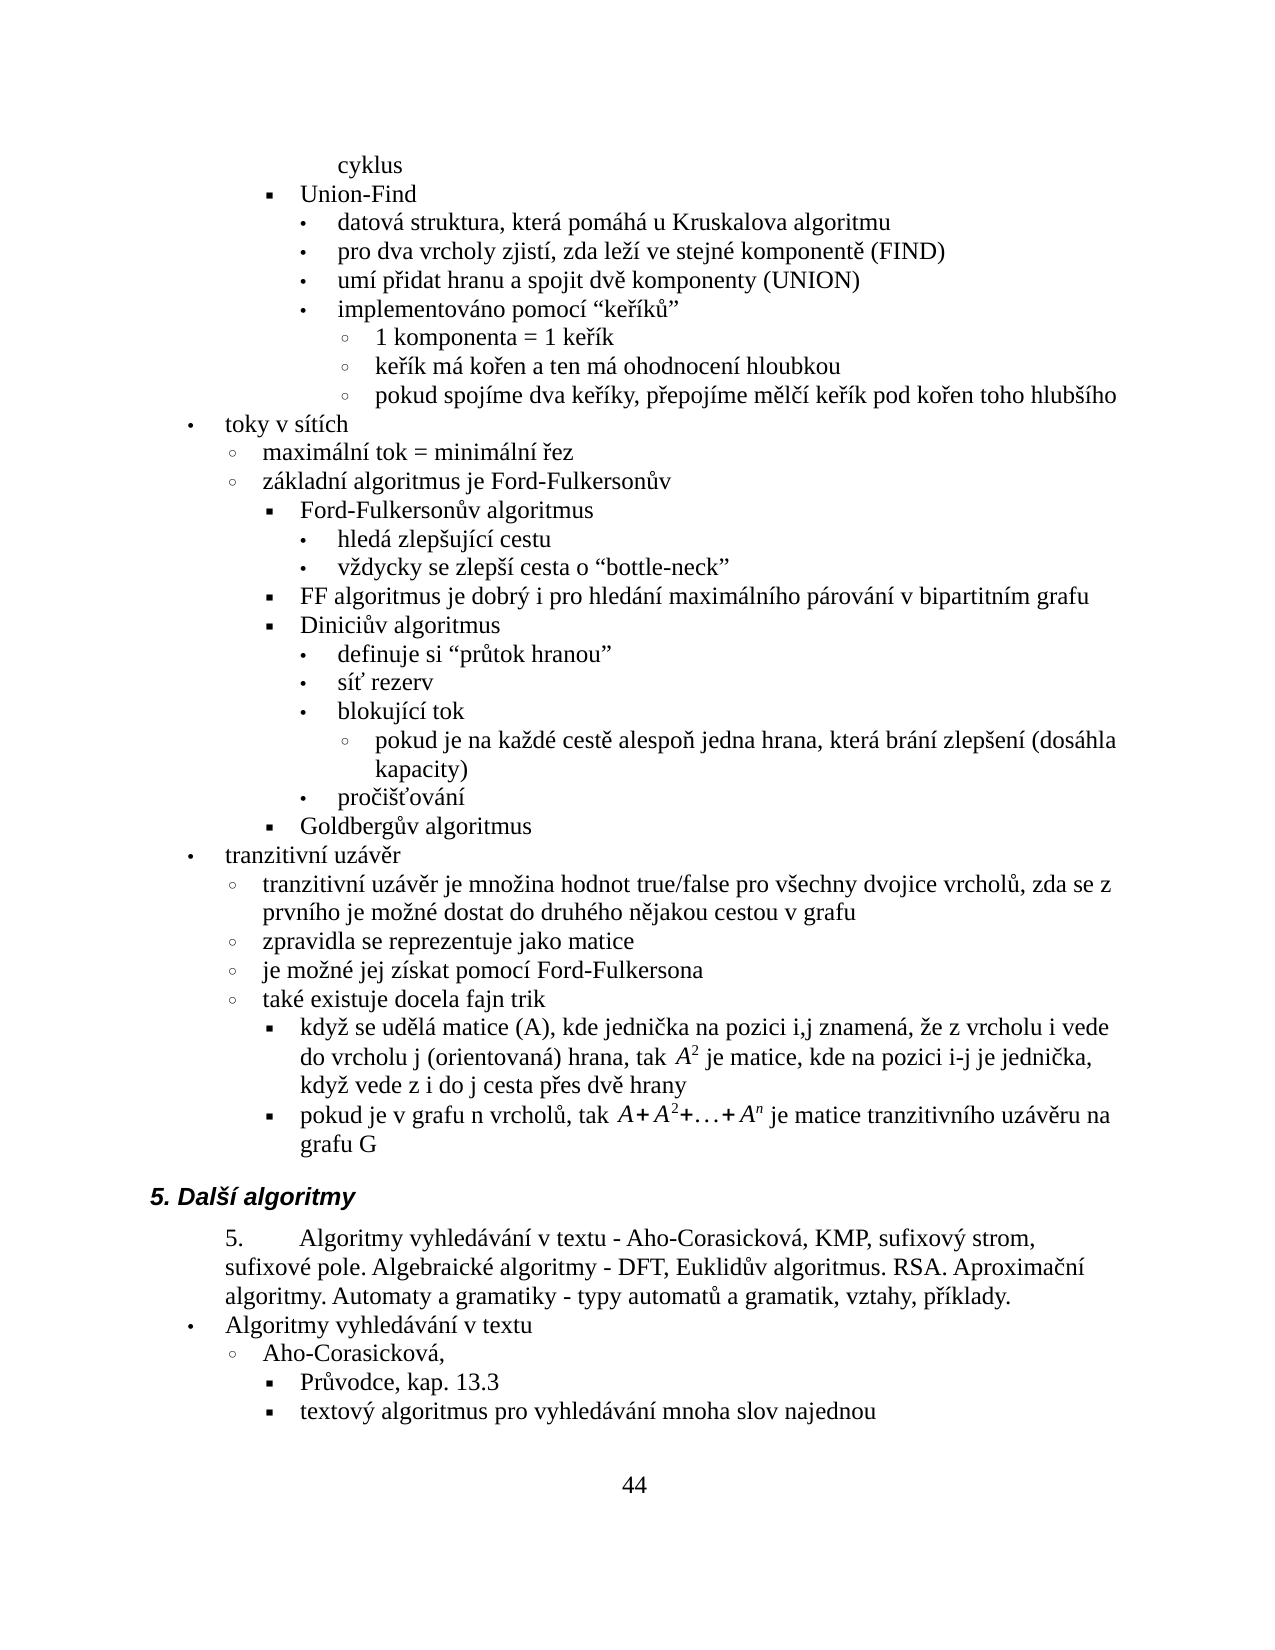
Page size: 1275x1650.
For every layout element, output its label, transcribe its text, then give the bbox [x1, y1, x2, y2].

list maximální tok = minimální řez [225, 437, 1125, 466]
list definuje si “průtok hranou” [300, 639, 1125, 667]
list tranzitivní uzávěr je množina hodnot true/false pro všechny dvojice vrcholů, zda se z prvního je možné dostat do druhého nějakou cestou v grafu [225, 869, 1125, 926]
list 1 komponenta = 1 keřík [337, 322, 1125, 351]
list Union-Find [262, 179, 1125, 207]
subtitle 5. Další algoritmy [150, 1182, 1125, 1211]
list hledá zlepšující cestu [300, 524, 1125, 552]
list umí přidat hranu a spojit dvě komponenty (UNION) [300, 265, 1125, 294]
list tranzitivní uzávěr [187, 840, 1125, 869]
list datová struktura, která pomáhá u Kruskalova algoritmu [300, 207, 1125, 236]
list Průvodce, kap. 13.3 [262, 1367, 1125, 1396]
list když se udělá matice (A), kde jednička na pozici i,j znamená, že z vrcholu i vede do vrcholu j (orientovaná) hrana, tak je matice, kde na pozici i-j je jednička, když vede z i do j cesta přes dvě hrany [262, 1012, 1125, 1099]
list pokud je na každé cestě alespoň jedna hrana, která brání zlepšení (dosáhla kapacity) [337, 725, 1125, 782]
list základní algoritmus je Ford-Fulkersonův [225, 466, 1125, 495]
list také existuje docela fajn trik [225, 984, 1125, 1012]
list pročišťování [300, 782, 1125, 811]
list Diniciův algoritmus [262, 610, 1125, 639]
list toky v sítích [187, 409, 1125, 437]
list pokud je v grafu n vrcholů, tak je matice tranzitivního uzávěru na grafu G [262, 1099, 1125, 1157]
list Goldbergův algoritmus [262, 811, 1125, 840]
list síť rezerv [300, 667, 1125, 696]
list textový algoritmus pro vyhledávání mnoha slov najednou [262, 1396, 1125, 1425]
list cyklus [300, 150, 1125, 179]
list implementováno pomocí “keříků” [300, 294, 1125, 322]
list zpravidla se reprezentuje jako matice [225, 926, 1125, 955]
list vždycky se zlepší cesta o “bottle-neck” [300, 552, 1125, 581]
list keřík má kořen a ten má ohodnocení hloubkou [337, 351, 1125, 380]
list Ford-Fulkersonův algoritmus [262, 495, 1125, 524]
list Algoritmy vyhledávání v textu - Aho-Corasicková, KMP, sufixový strom, sufixové pole. Algebraické algoritmy - DFT, Euklidův algoritmus. RSA. Aproximační algoritmy. Automaty a gramatiky - typy automatů a gramatik, vztahy, příklady. [225, 1223, 1125, 1310]
list pro dva vrcholy zjistí, zda leží ve stejné komponentě (FIND) [300, 236, 1125, 265]
list FF algoritmus je dobrý i pro hledání maximálního párování v bipartitním grafu [262, 581, 1125, 610]
list blokující tok [300, 696, 1125, 725]
list Aho-Corasicková, [225, 1338, 1125, 1367]
list pokud spojíme dva keříky, přepojíme mělčí keřík pod kořen toho hlubšího [337, 380, 1125, 409]
list je možné jej získat pomocí Ford-Fulkersona [225, 955, 1125, 984]
list Algoritmy vyhledávání v textu [187, 1310, 1125, 1338]
